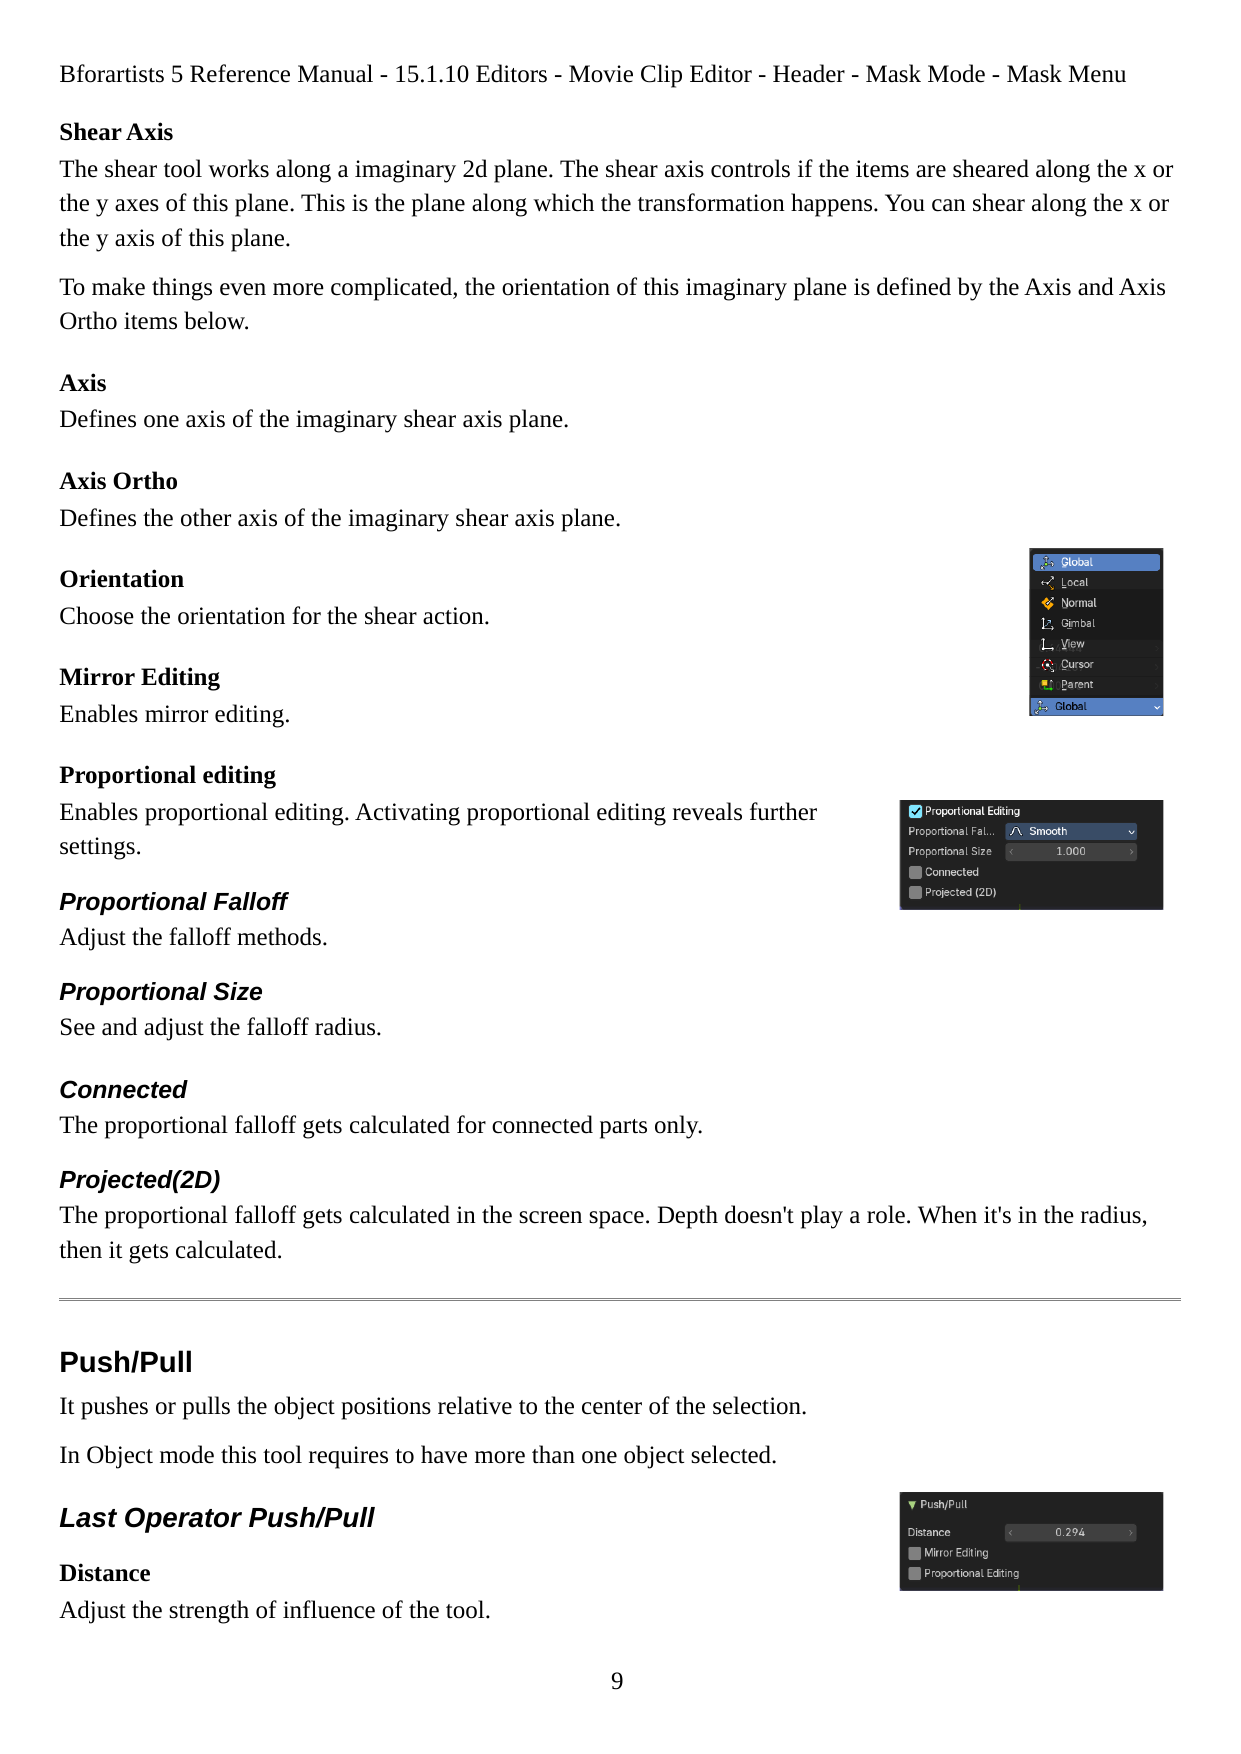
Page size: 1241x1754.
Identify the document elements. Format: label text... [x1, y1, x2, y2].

subtitle Proportional editing [59, 760, 1181, 789]
text Choose the orientation for the shear action. [59, 601, 1029, 629]
subtitle Proportional Falloff [59, 887, 1181, 915]
text See and adjust the falloff radius. [59, 1012, 1181, 1040]
picture [899, 1492, 1164, 1591]
subtitle [1164, 1558, 1181, 1587]
text Enables mirror editing. [59, 699, 1181, 728]
text Adjust the falloff methods. [59, 922, 1181, 950]
subtitle [1164, 564, 1181, 593]
text Defines one axis of the imaginary shear axis plane. [59, 404, 1181, 433]
subtitle [1164, 1501, 1181, 1533]
text Defines the other axis of the imaginary shear axis plane. [59, 503, 1181, 531]
text To make things even more complicated, the orientation of this imaginary plane is defined by the Axis and Axis Ortho items below. [59, 272, 1181, 335]
text Enables proportional editing. Activating proportional editing reveals further settings. [59, 797, 1181, 860]
picture [1029, 548, 1164, 716]
subtitle Projected(2D) [59, 1166, 1181, 1194]
subtitle Push/Pull [59, 1344, 1181, 1378]
subtitle [1164, 662, 1181, 691]
text It pushes or pulls the object positions relative to the center of the selection. [59, 1391, 1181, 1419]
text The shear tool works along a imaginary 2d plane. The shear axis controls if the items are sheared along the x or the y axes of this plane. This is the plane along which the transformation happens. You can shear along the x or the y axis of this plane. [59, 154, 1181, 252]
subtitle Proportional Size [59, 977, 1181, 1005]
subtitle Last Operator Push/Pull [59, 1501, 899, 1533]
subtitle Mirror Editing [59, 662, 1029, 691]
subtitle Shear Axis [59, 117, 1181, 146]
subtitle Axis Ortho [59, 466, 1181, 495]
subtitle Axis [59, 368, 1181, 397]
picture [899, 800, 1164, 910]
text The proportional falloff gets calculated in the screen space. Depth doesn't play a role. When it's in the radius, then it gets calculated. [59, 1200, 1181, 1263]
subtitle Connected [59, 1075, 1181, 1104]
subtitle Distance [59, 1558, 899, 1587]
text Adjust the strength of influence of the tool. [59, 1595, 1181, 1624]
subtitle Orientation [59, 564, 1029, 593]
text The proportional falloff gets calculated for connected parts only. [59, 1110, 1181, 1139]
text In Object mode this tool requires to have more than one object selected. [59, 1440, 1181, 1469]
